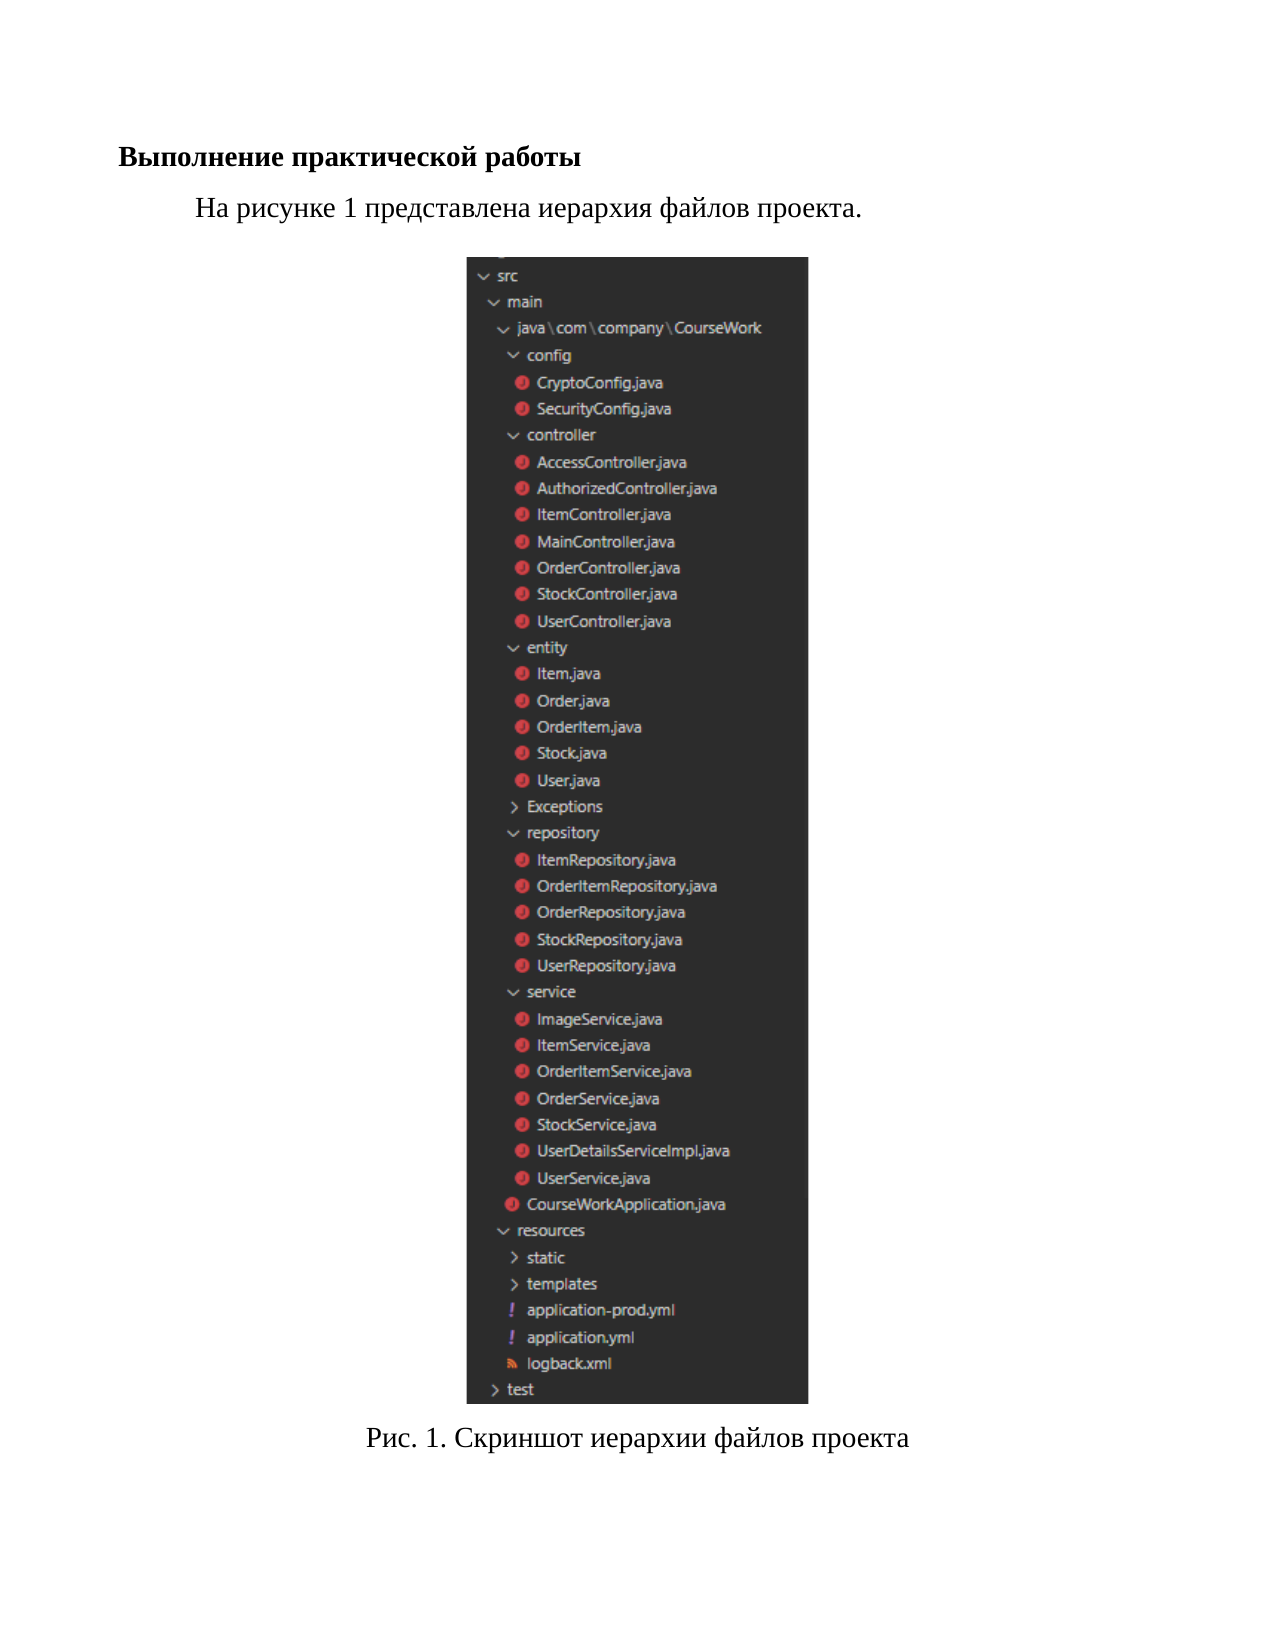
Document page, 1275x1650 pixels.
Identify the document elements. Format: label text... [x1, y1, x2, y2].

text На рисунке 1 представлена иерархия файлов проекта. [118, 190, 1157, 223]
text Рис. 1. Скриншот иерархии файлов проекта [302, 257, 972, 1454]
picture [466, 257, 809, 1404]
subtitle Выполнение практической работы [118, 139, 1157, 172]
